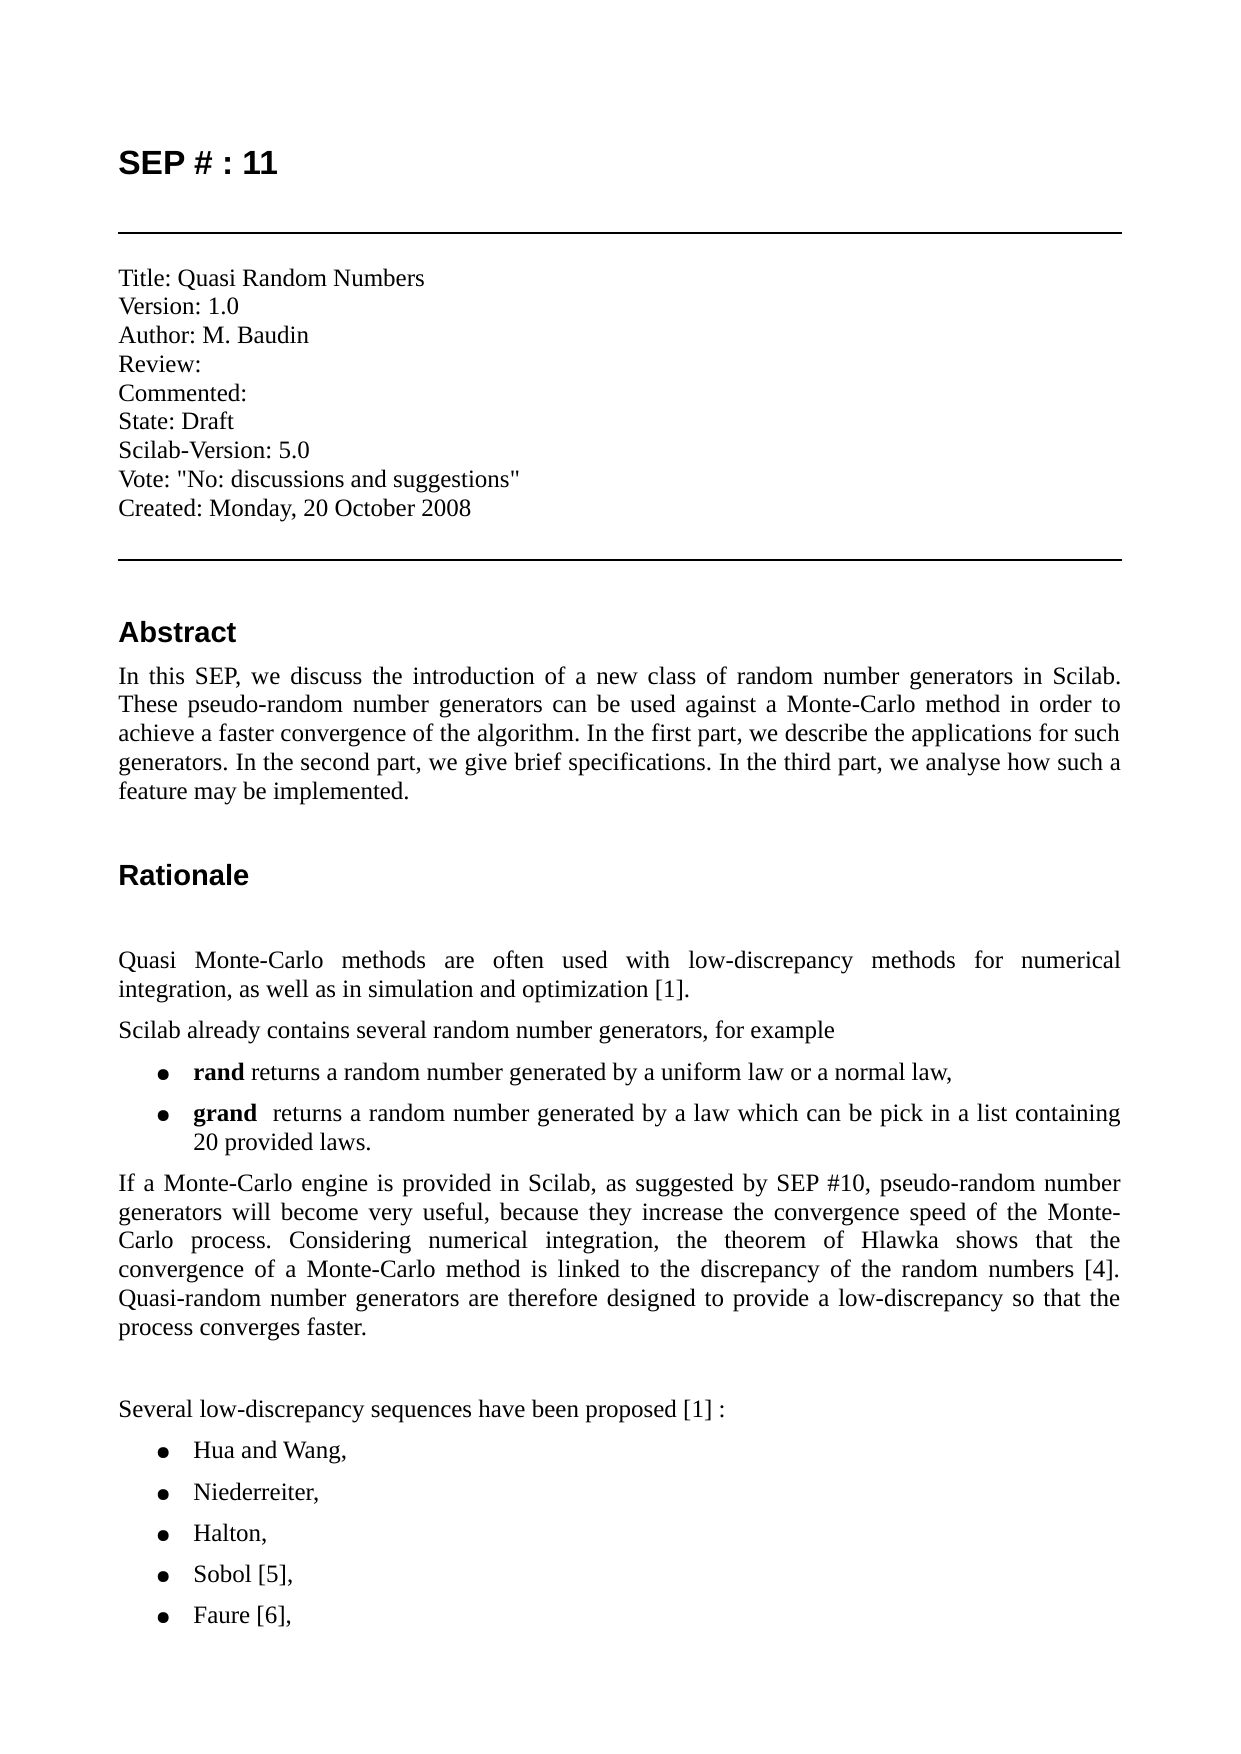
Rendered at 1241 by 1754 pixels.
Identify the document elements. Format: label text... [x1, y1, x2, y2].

list Faure [6], [156, 1601, 1122, 1629]
subtitle Abstract [118, 615, 1122, 648]
text Quasi Monte-Carlo methods are often used with low-discrepancy methods for numerical integration, as well as in simulation and optimization [1]. [118, 946, 1122, 1003]
text Title: Quasi Random Numbers [118, 263, 1122, 291]
text Version: 1.0 [118, 291, 1122, 320]
list Halton, [156, 1518, 1122, 1547]
subtitle SEP # : 11 [118, 143, 1122, 182]
text Vote: "No: discussions and suggestions" [118, 464, 1122, 493]
subtitle Rationale [118, 858, 1122, 892]
list Hua and Wang, [156, 1436, 1122, 1464]
list grand returns a random number generated by a law which can be pick in a list containing 20 provided laws. [156, 1098, 1122, 1156]
text Author: M. Baudin [118, 320, 1122, 349]
list rand returns a random number generated by a uniform law or a normal law, [156, 1057, 1122, 1086]
text In this SEP, we discuss the introduction of a new class of random number generators in Scilab. These pseudo-random number generators can be used against a Monte-Carlo method in order to achieve a faster convergence of the algorithm. In the first part, we describe the applications for such generators. In the second part, we give brief specifications. In the third part, we analyse how such a feature may be implemented. [118, 661, 1122, 804]
text Several low-discrepancy sequences have been proposed [1] : [118, 1394, 1122, 1423]
list Sobol [5], [156, 1559, 1122, 1588]
text Scilab already contains several random number generators, for example [118, 1016, 1122, 1044]
text Created: Monday, 20 October 2008 [118, 493, 1122, 521]
list Niederreiter, [156, 1477, 1122, 1506]
text If a Monte-Carlo engine is provided in Scilab, as suggested by SEP #10, pseudo-random number generators will become very useful, because they increase the convergence speed of the Monte-Carlo process. Considering numerical integration, the theorem of Hlawka shows that the convergence of a Monte-Carlo method is linked to the discrepancy of the random numbers [4]. Quasi-random number generators are therefore designed to provide a low-discrepancy so that the process converges faster. [118, 1168, 1122, 1341]
text State: Draft [118, 406, 1122, 435]
text Commented: [118, 378, 1122, 406]
text Scilab-Version: 5.0 [118, 435, 1122, 464]
text Review: [118, 349, 1122, 378]
